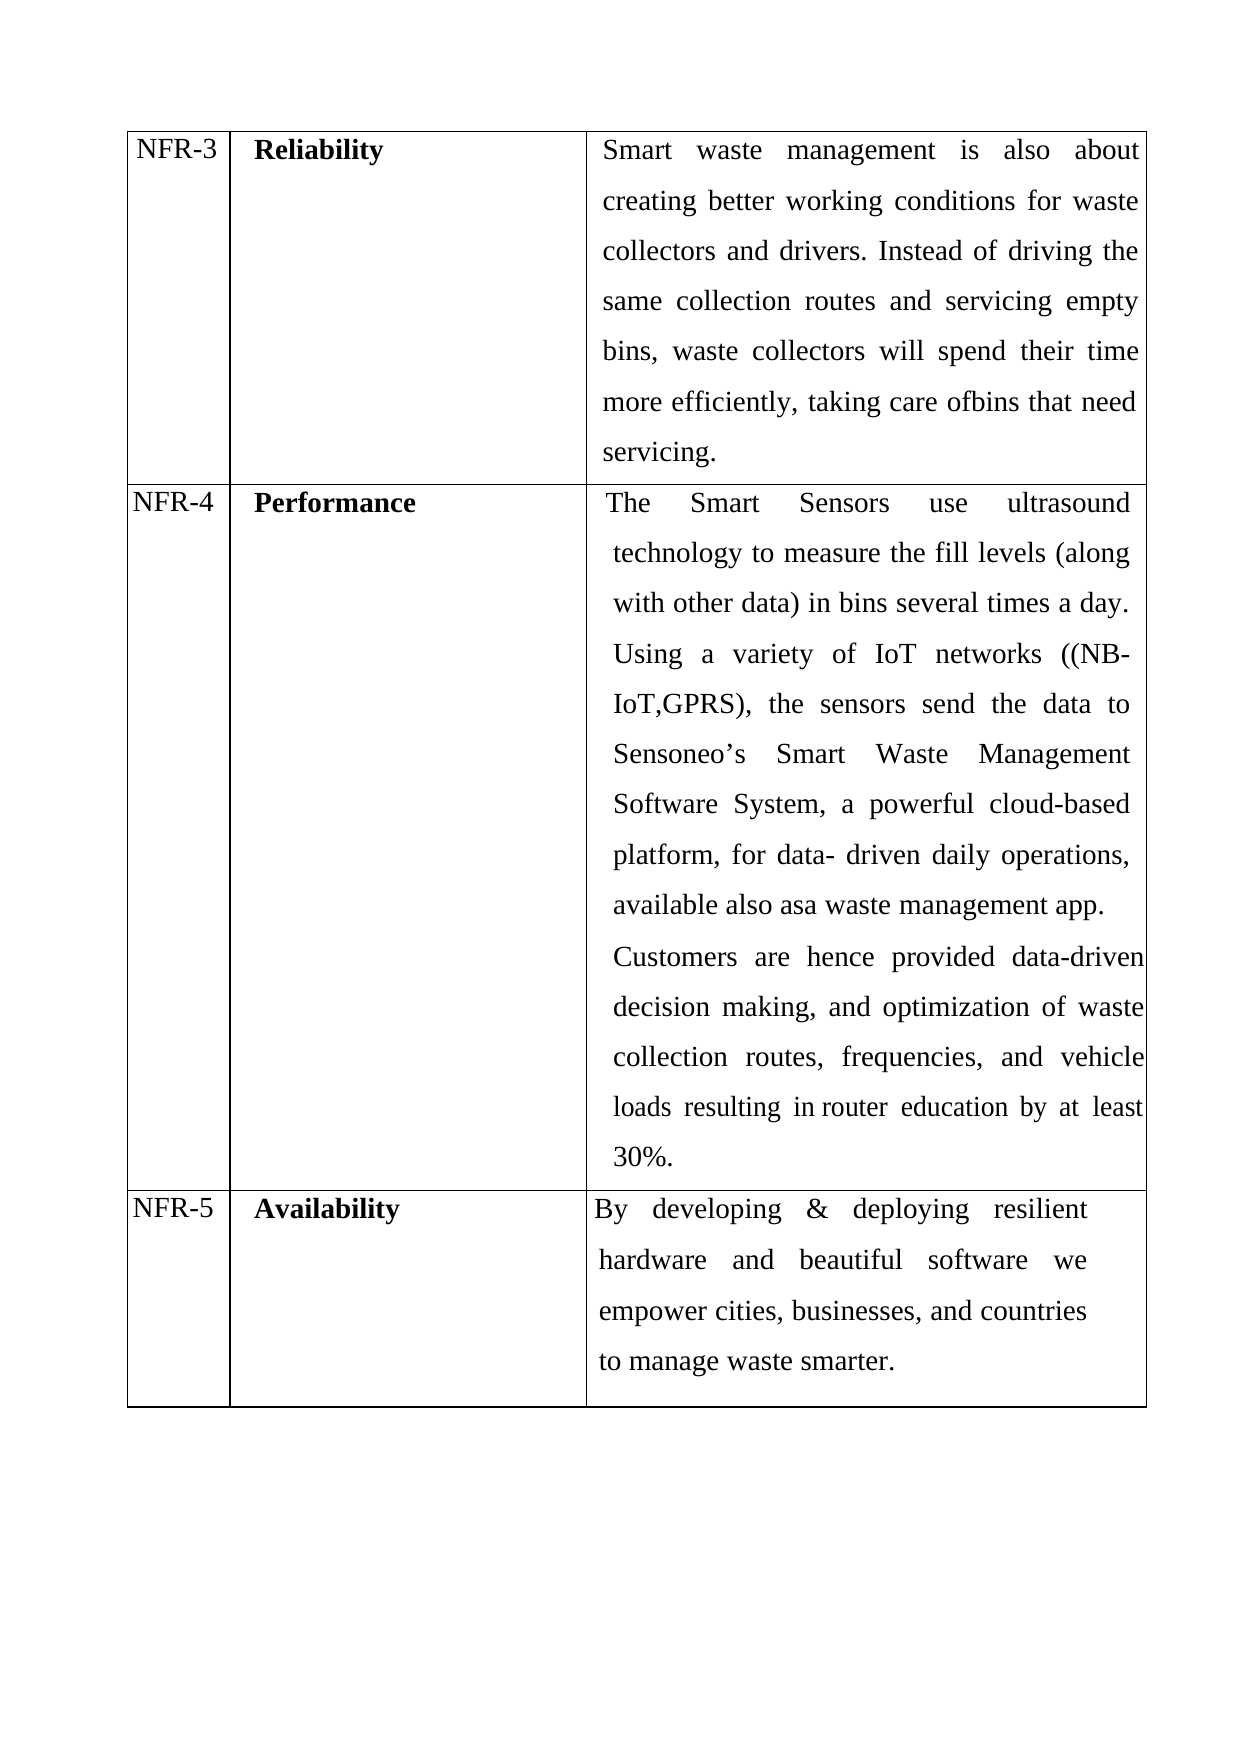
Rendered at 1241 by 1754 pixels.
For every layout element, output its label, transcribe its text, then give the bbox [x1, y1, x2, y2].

table_cell Performance [231, 485, 586, 1190]
table_cell By developing & deploying resilient hardware and beautiful software we empower cities, businesses, and countries to manage waste smarter. [587, 1191, 1146, 1406]
table_cell NFR-5 [128, 1191, 229, 1406]
table_header NFR-3 [128, 132, 229, 484]
table_header Smart waste management is also about creating better working conditions for waste collectors and drivers. Instead of driving the same collection routes and servicing empty bins, waste collectors will spend their time more efficiently, taking care ofbins that need servicing. [587, 132, 1146, 484]
table_cell Availability [231, 1191, 586, 1406]
table_header Reliability [231, 132, 586, 484]
table_cell NFR-4 [128, 485, 229, 1190]
table_cell The Smart Sensors use ultrasound technology to measure the fill levels (along with other data) in bins several times a day. Using a variety of IoT networks ((NB- IoT,GPRS), the sensors send the data to Sensoneo’s Smart Waste Management Software System, a powerful cloud-based platform, for data- driven daily operations, available also asa waste management app. Customers are hence provided data-driven decision making, and optimization of waste collection routes, frequencies, and vehicle loads resulting in router education by at least 30%. [587, 485, 1146, 1190]
